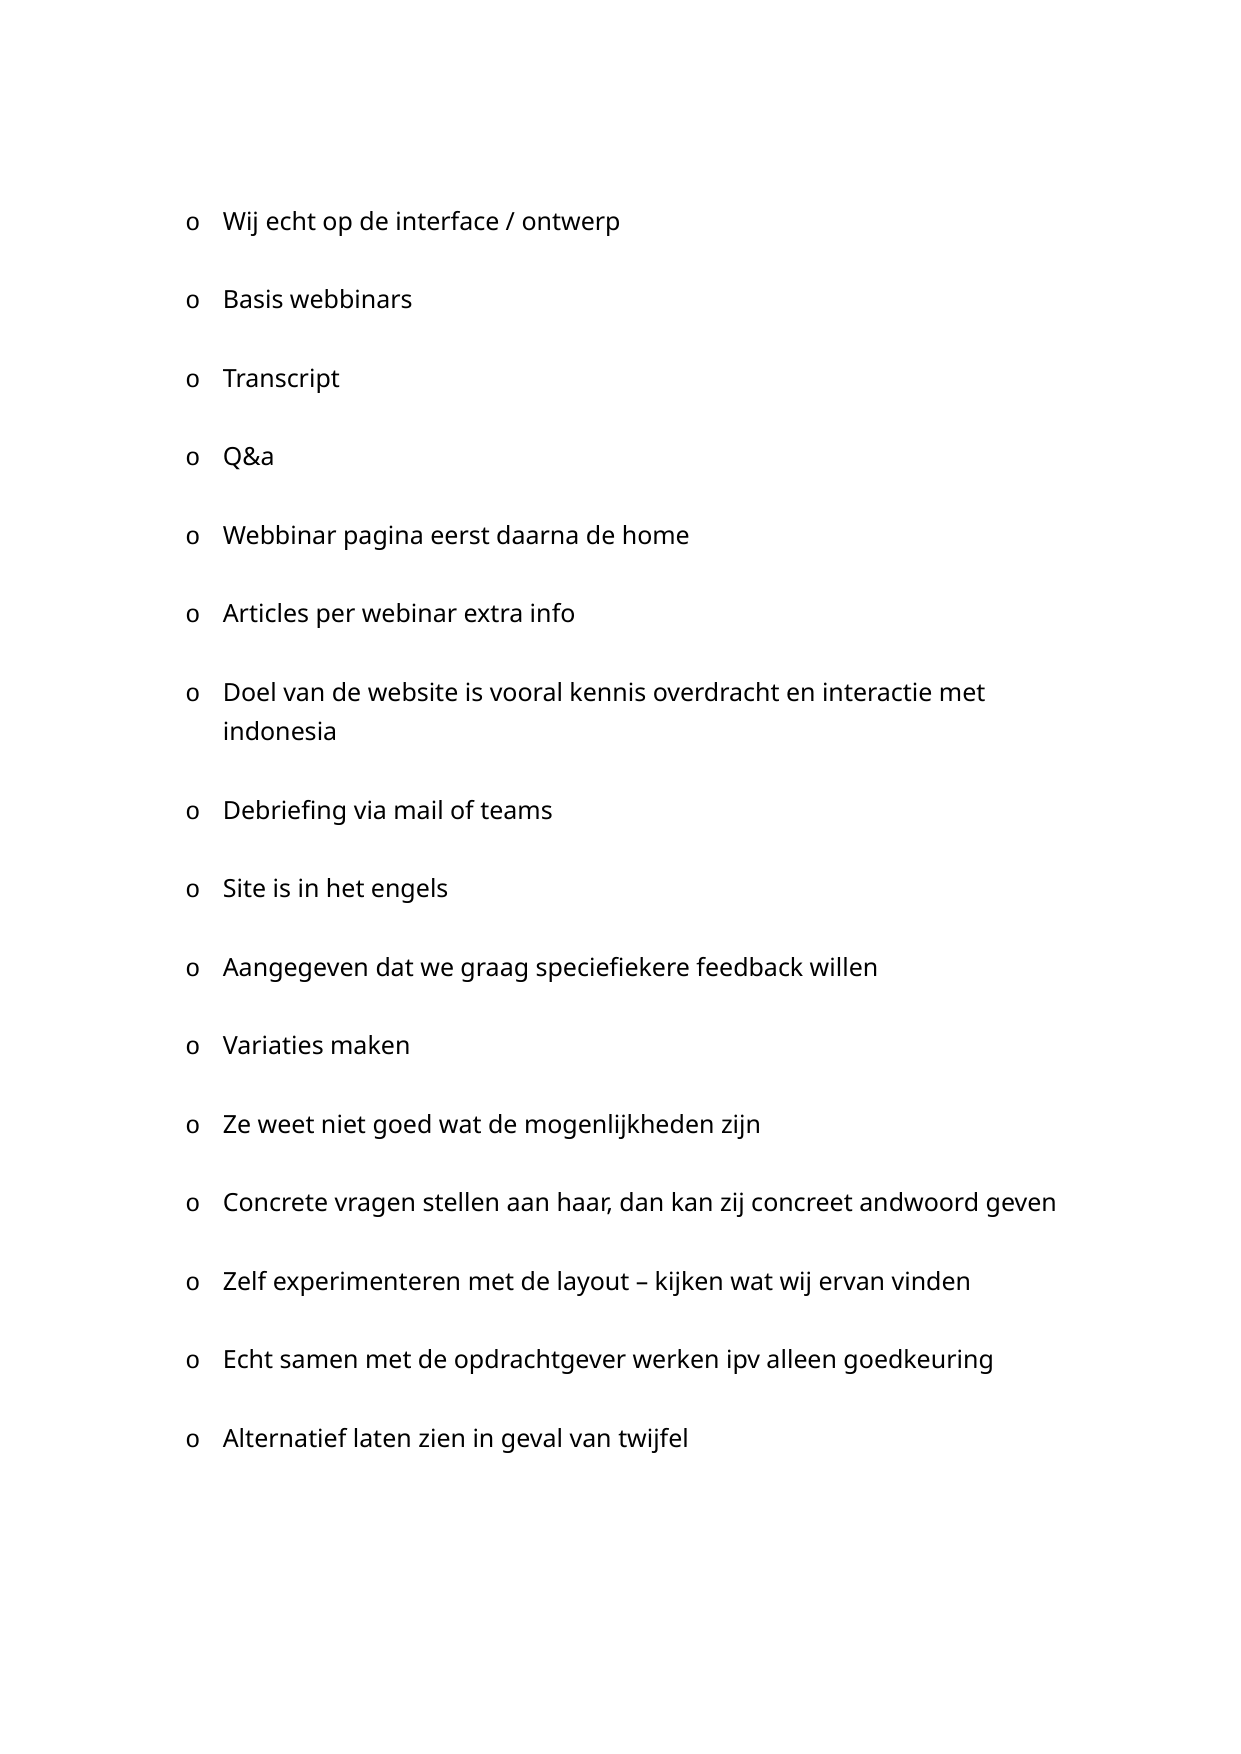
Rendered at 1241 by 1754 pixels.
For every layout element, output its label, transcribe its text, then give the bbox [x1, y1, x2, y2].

list Alternatief laten zien in geval van twijfel [185, 1421, 1093, 1455]
list Articles per webinar extra info [185, 596, 1093, 630]
list Doel van de website is vooral kennis overdracht en interactie met indonesia [185, 675, 1093, 748]
list Q&a [185, 439, 1093, 473]
list Basis webbinars [185, 282, 1093, 316]
list Site is in het engels [185, 871, 1093, 905]
list Wij echt op de interface / ontwerp [185, 203, 1093, 238]
list Transcript [185, 361, 1093, 395]
list Webbinar pagina eerst daarna de home [185, 518, 1093, 552]
list Zelf experimenteren met de layout – kijken wat wij ervan vinden [185, 1264, 1093, 1298]
list Echt samen met de opdrachtgever werken ipv alleen goedkeuring [185, 1342, 1093, 1376]
list Debriefing via mail of teams [185, 792, 1093, 827]
list Variaties maken [185, 1028, 1093, 1062]
list Aangegeven dat we graag speciefiekere feedback willen [185, 949, 1093, 984]
list Concrete vragen stellen aan haar, dan kan zij concreet andwoord geven [185, 1185, 1093, 1219]
list Ze weet niet goed wat de mogenlijkheden zijn [185, 1107, 1093, 1141]
